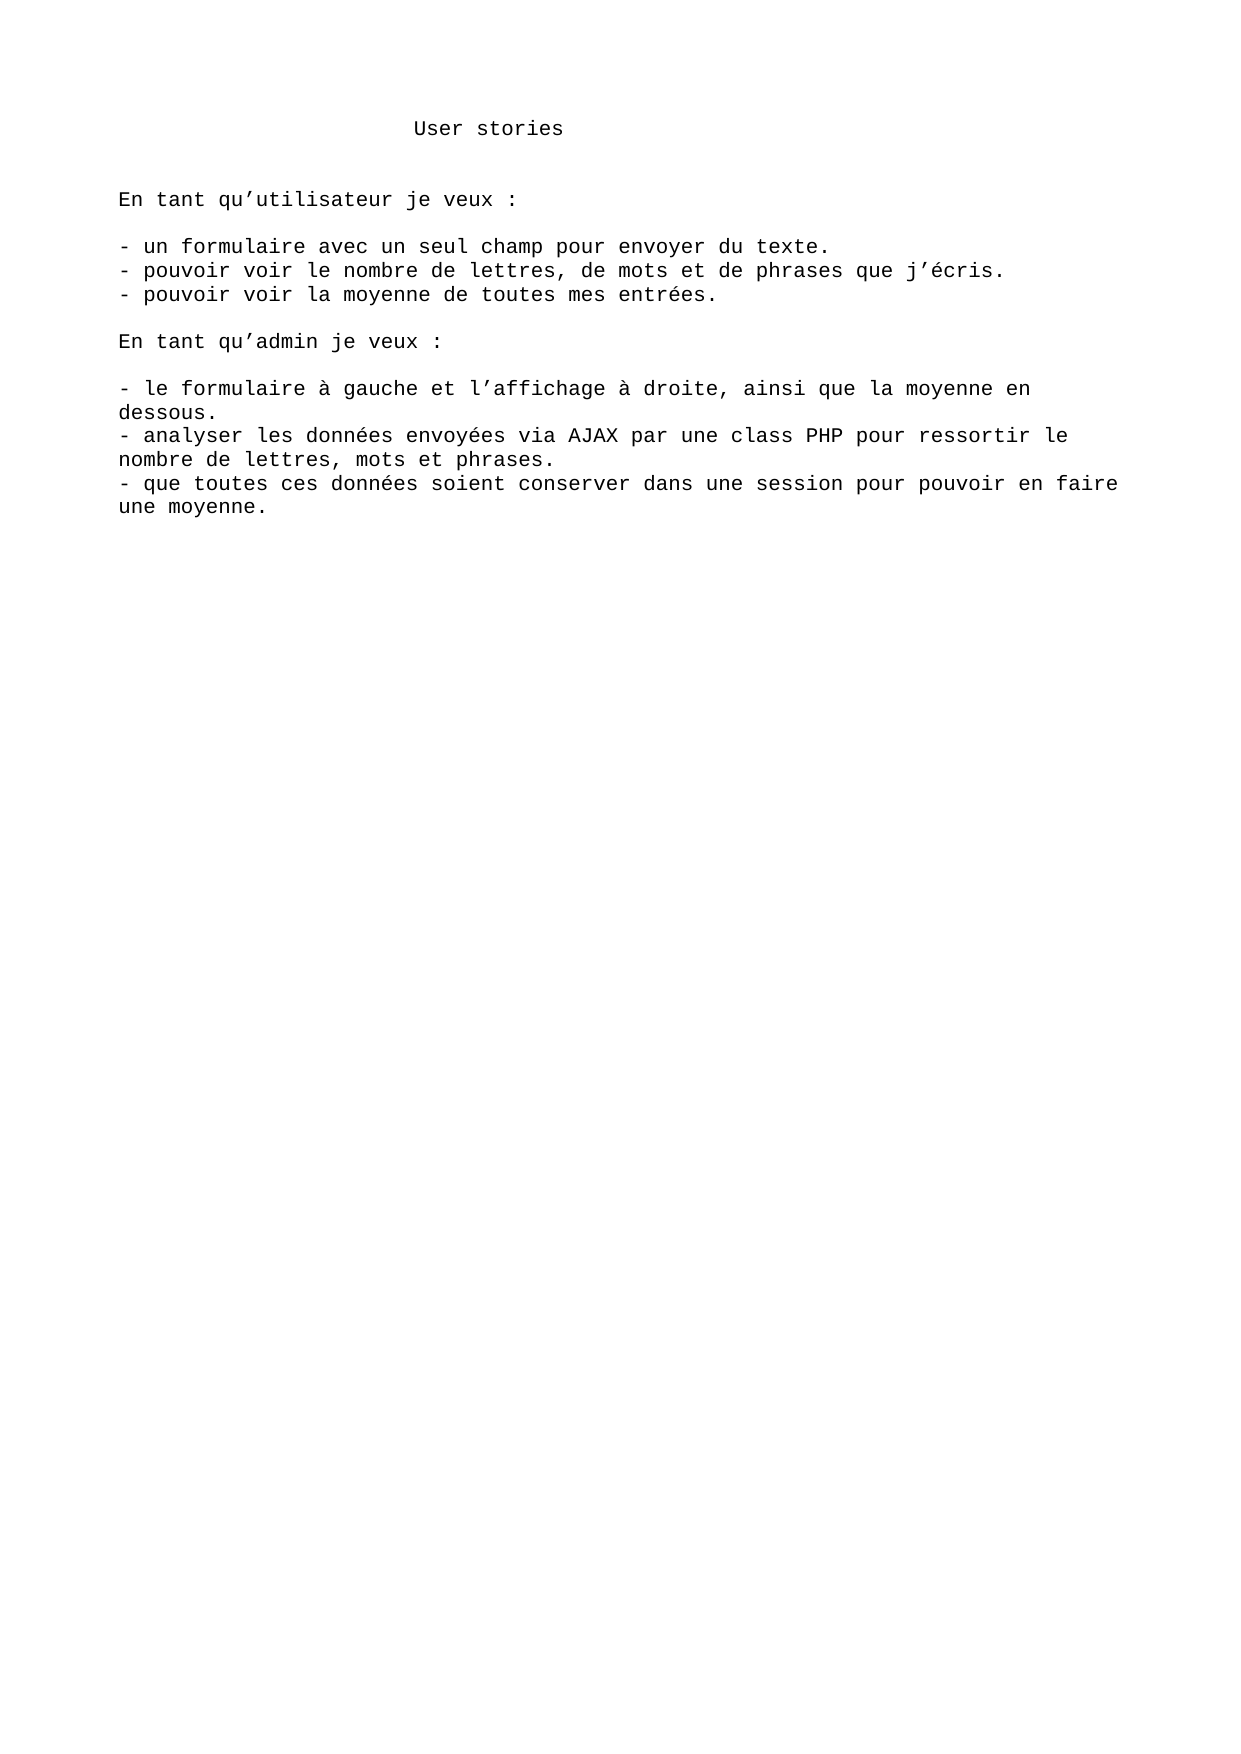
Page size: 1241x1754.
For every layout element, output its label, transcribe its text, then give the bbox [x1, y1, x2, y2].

text - pouvoir voir le nombre de lettres, de mots et de phrases que j’écris. [118, 260, 1122, 284]
text - analyser les données envoyées via AJAX par une class PHP pour ressortir le nombre de lettres, mots et phrases. [118, 426, 1122, 473]
text - un formulaire avec un seul champ pour envoyer du texte. [118, 236, 1122, 260]
text En tant qu’admin je veux : [118, 331, 1122, 354]
text - le formulaire à gauche et l’affichage à droite, ainsi que la moyenne en dessous. [118, 378, 1122, 426]
text User stories [118, 118, 1122, 142]
text En tant qu’utilisateur je veux : [118, 189, 1122, 213]
text - pouvoir voir la moyenne de toutes mes entrées. [118, 284, 1122, 307]
text - que toutes ces données soient conserver dans une session pour pouvoir en faire une moyenne. [118, 473, 1122, 520]
